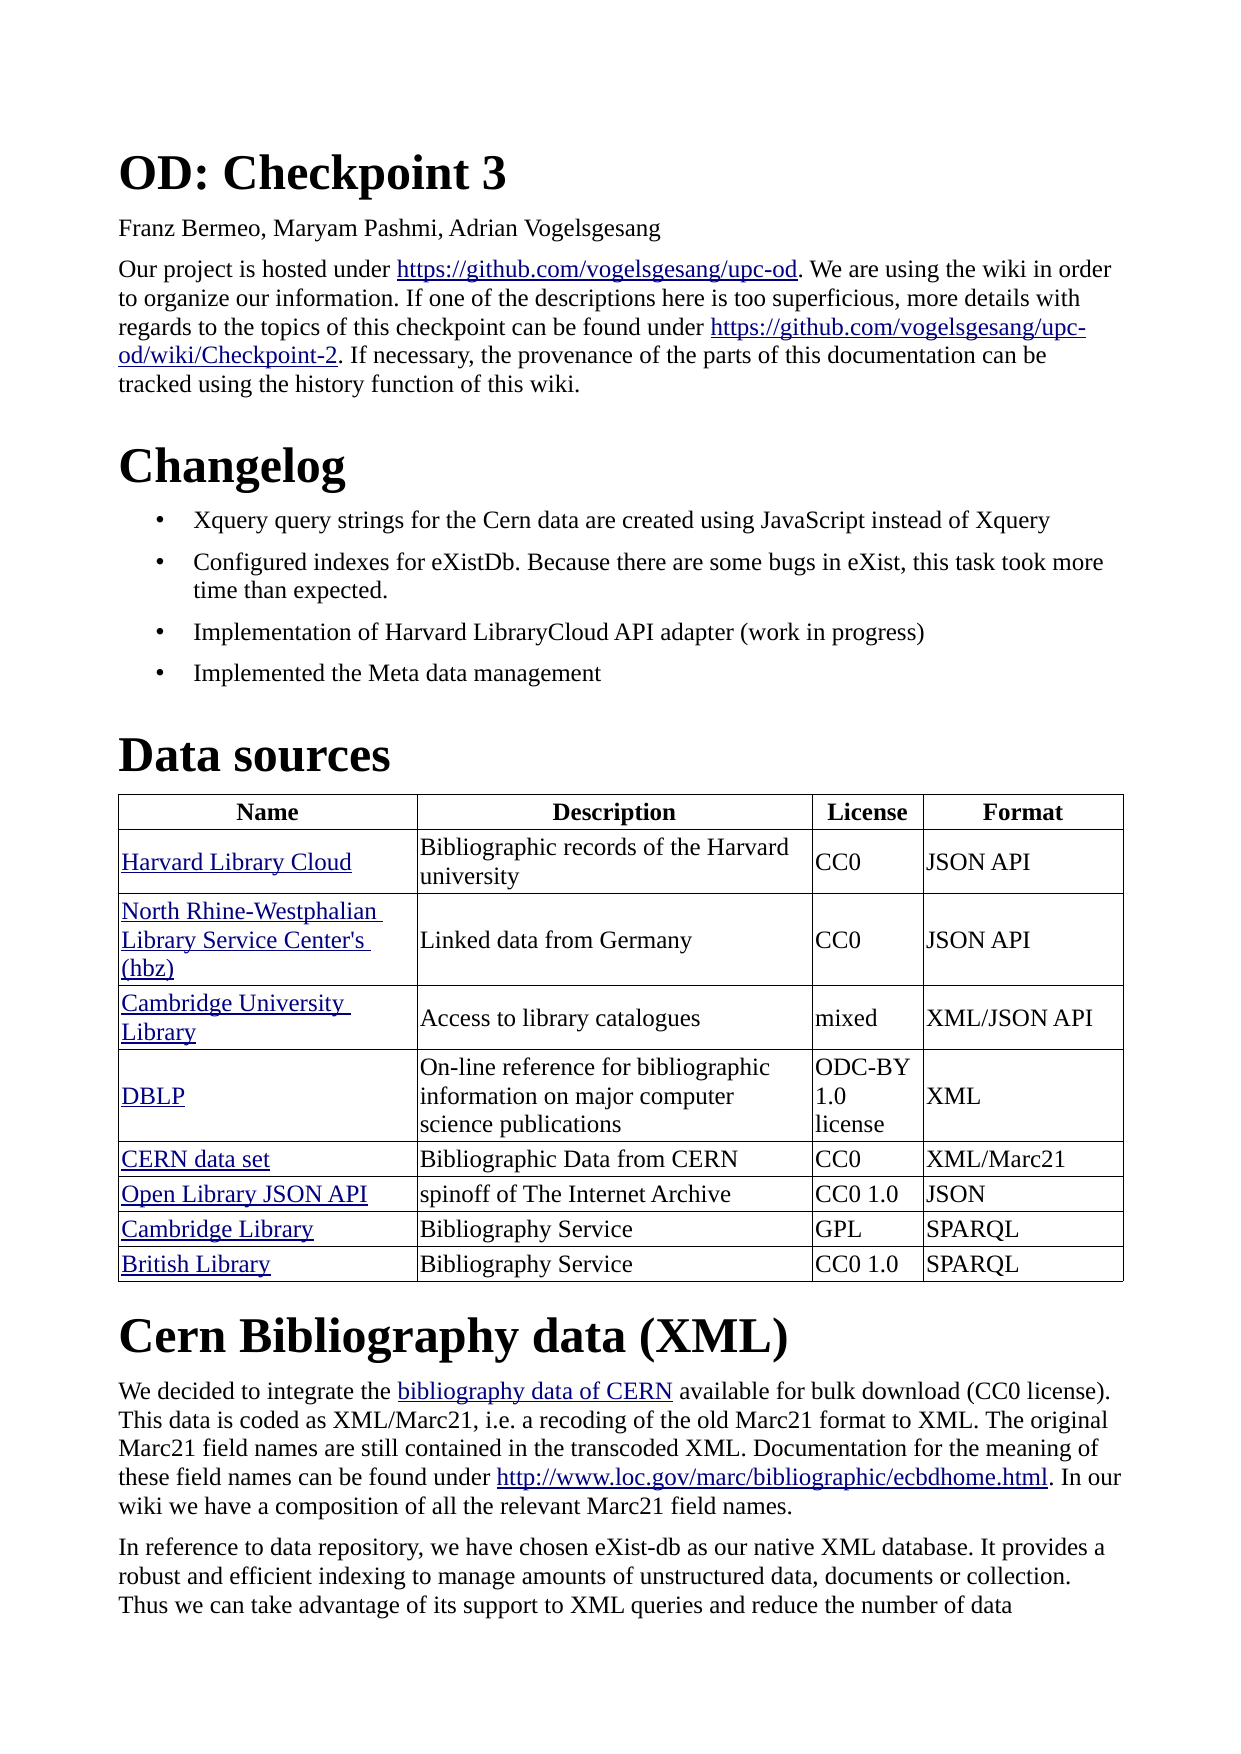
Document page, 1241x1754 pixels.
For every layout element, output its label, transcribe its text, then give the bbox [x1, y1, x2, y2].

list Implementation of Harvard LibraryCloud API adapter (work in progress) [156, 617, 1122, 646]
table_cell Cambridge Library [119, 1212, 417, 1246]
subtitle Data sources [118, 724, 1122, 782]
table_header Format [924, 795, 1123, 829]
table_cell JSON API [924, 830, 1123, 893]
table_cell DBLP [119, 1050, 417, 1141]
table_cell ODC-BY 1.0 license [813, 1050, 923, 1141]
table_cell CC0 [813, 894, 923, 985]
table_cell Bibliographic Data from CERN [418, 1142, 812, 1176]
table_cell CC0 [813, 830, 923, 893]
table_header Description [418, 795, 812, 829]
subtitle OD: Checkpoint 3 [118, 143, 1122, 201]
table_cell XML/Marc21 [924, 1142, 1123, 1176]
table_cell mixed [813, 986, 923, 1049]
text We decided to integrate the bibliography data of CERN available for bulk download (CC0 license). This data is coded as XML/Marc21, i.e. a recoding of the old Marc21 format to XML. The original Marc21 field names are still contained in the transcoded XML. Documentation for the meaning of these field names can be found under http://www.loc.gov/marc/bibliographic/ecbdhome.html. In our wiki we have a composition of all the relevant Marc21 field names. [118, 1376, 1122, 1520]
table_cell Access to library catalogues [418, 986, 812, 1049]
table_cell CC0 [813, 1142, 923, 1176]
text Our project is hosted under https://github.com/vogelsgesang/upc-od. We are using the wiki in order to organize our information. If one of the descriptions here is too superficious, more details with regards to the topics of this checkpoint can be found under https://github.com/vogelsgesang/upc-od/wiki/Checkpoint-2. If necessary, the provenance of the parts of this documentation can be tracked using the history function of this wiki. [118, 254, 1122, 398]
text In reference to data repository, we have chosen eXist-db as our native XML database. It provides a robust and efficient indexing to manage amounts of unstructured data, documents or collection. Thus we can take advantage of its support to XML queries and reduce the number of data [118, 1532, 1122, 1618]
list Implemented the Meta data management [156, 658, 1122, 687]
text Franz Bermeo, Maryam Pashmi, Adrian Vogelsgesang [118, 213, 1122, 242]
table_cell Bibliographic records of the Harvard university [418, 830, 812, 893]
table_cell On-line reference for bibliographic information on major computer science publications [418, 1050, 812, 1141]
table_cell JSON [924, 1177, 1123, 1211]
table_cell Open Library JSON API [119, 1177, 417, 1211]
list Configured indexes for eXistDb. Because there are some bugs in eXist, this task took more time than expected. [156, 547, 1122, 604]
table_cell SPARQL [924, 1247, 1123, 1281]
table_cell Bibliography Service [418, 1212, 812, 1246]
table_cell North Rhine-Westphalian Library Service Center's (hbz) [119, 894, 417, 985]
table_cell Bibliography Service [418, 1247, 812, 1281]
table_cell JSON API [924, 894, 1123, 985]
table_cell CC0 1.0 [813, 1177, 923, 1211]
table_cell Linked data from Germany [418, 894, 812, 985]
table_cell Harvard Library Cloud [119, 830, 417, 893]
table_header License [813, 795, 923, 829]
table_cell XML [924, 1050, 1123, 1141]
subtitle Changelog [118, 436, 1122, 493]
subtitle Cern Bibliography data (XML) [118, 1306, 1122, 1363]
table_cell Cambridge University Library [119, 986, 417, 1049]
table_cell XML/JSON API [924, 986, 1123, 1049]
table_cell CC0 1.0 [813, 1247, 923, 1281]
table_cell British Library [119, 1247, 417, 1281]
table_cell CERN data set [119, 1142, 417, 1176]
table_cell GPL [813, 1212, 923, 1246]
table_cell SPARQL [924, 1212, 1123, 1246]
table_cell spinoff of The Internet Archive [418, 1177, 812, 1211]
table_header Name [119, 795, 417, 829]
list Xquery query strings for the Cern data are created using JavaScript instead of Xquery [156, 506, 1122, 534]
